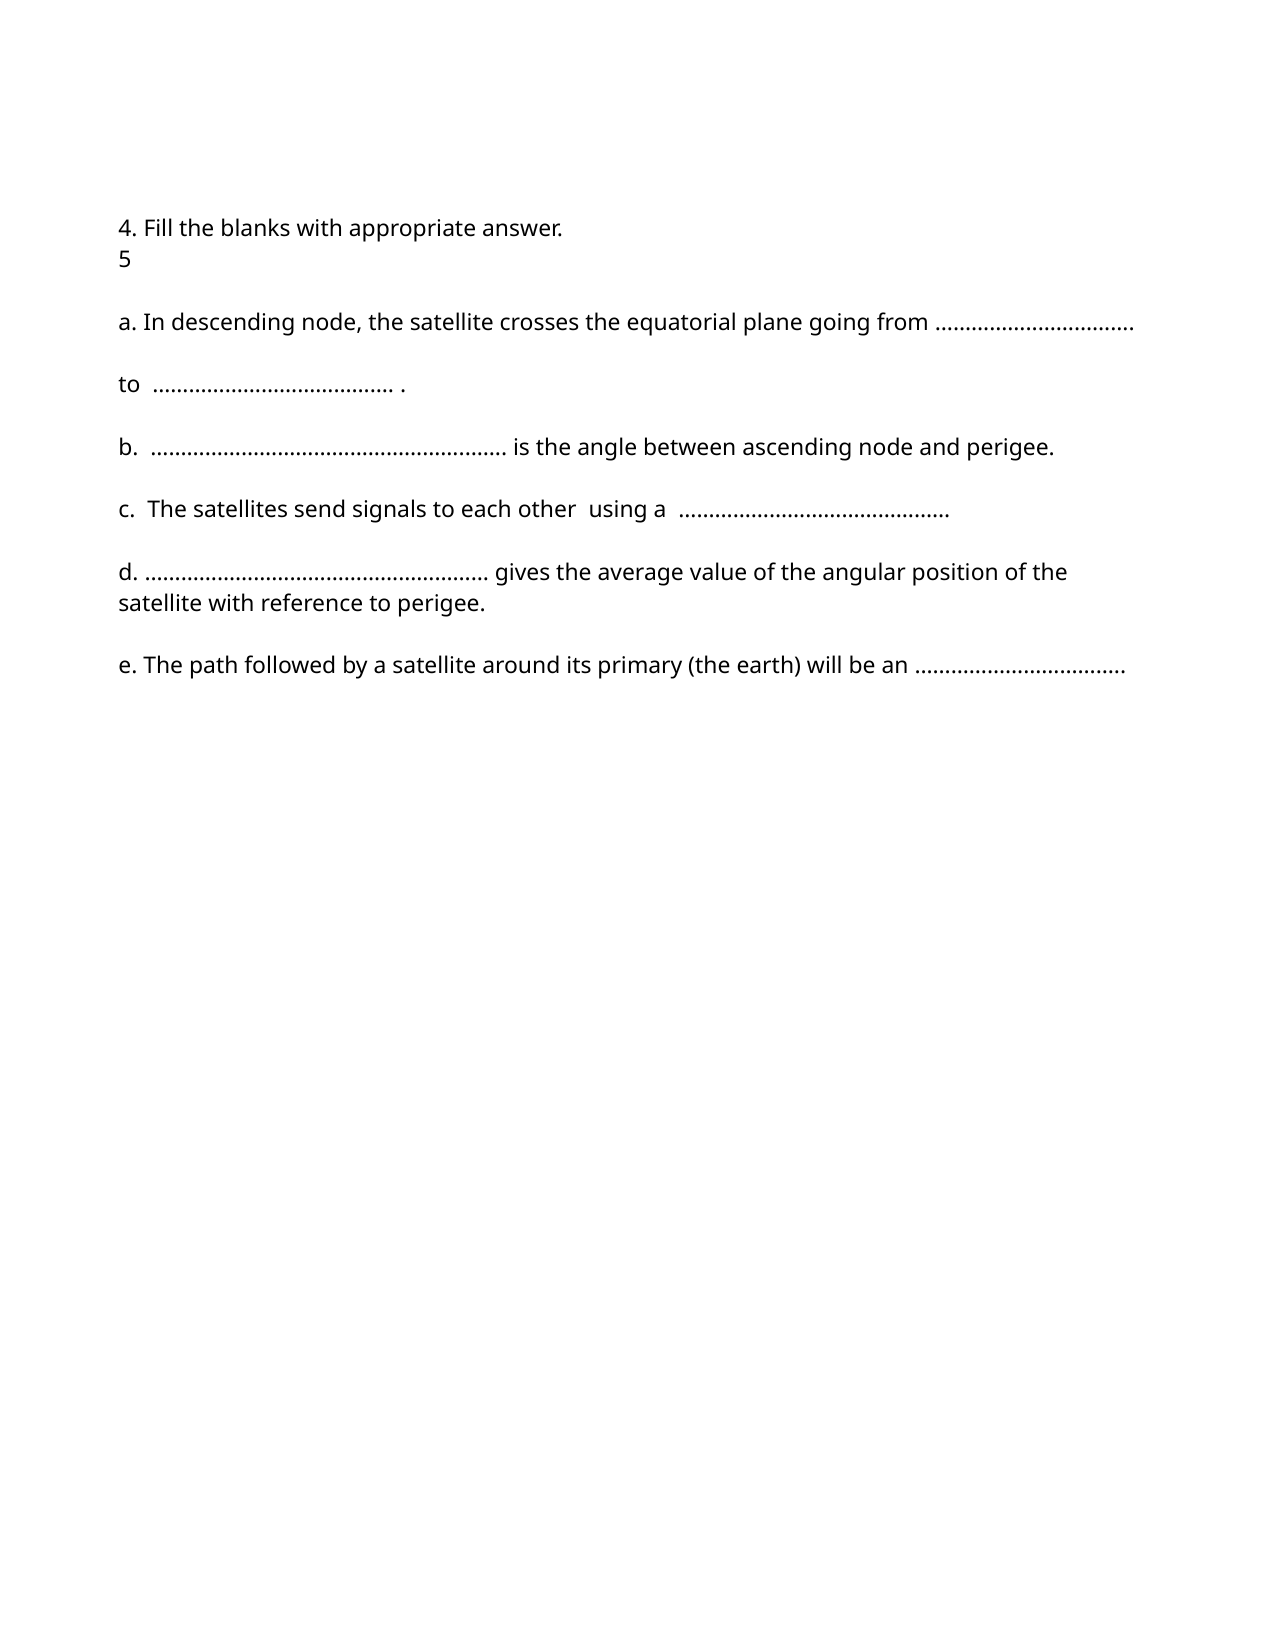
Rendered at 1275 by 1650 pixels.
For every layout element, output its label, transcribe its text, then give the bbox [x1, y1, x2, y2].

text to …………………………………. . [118, 368, 1157, 399]
text e. The path followed by a satellite around its primary (the earth) will be an …………………………….. [118, 649, 1157, 681]
text a. In descending node, the satellite crosses the equatorial plane going from ……………..……………. [118, 306, 1157, 337]
text d. ………………………………………………… gives the average value of the angular position of the satellite with reference to perigee. [118, 556, 1157, 618]
text c. The satellites send signals to each other using a ……………………………………… [118, 493, 1157, 524]
text b. …………………………………………….……. is the angle between ascending node and perigee. [118, 431, 1157, 462]
text 4. Fill the blanks with appropriate answer. 5 [118, 212, 1157, 274]
